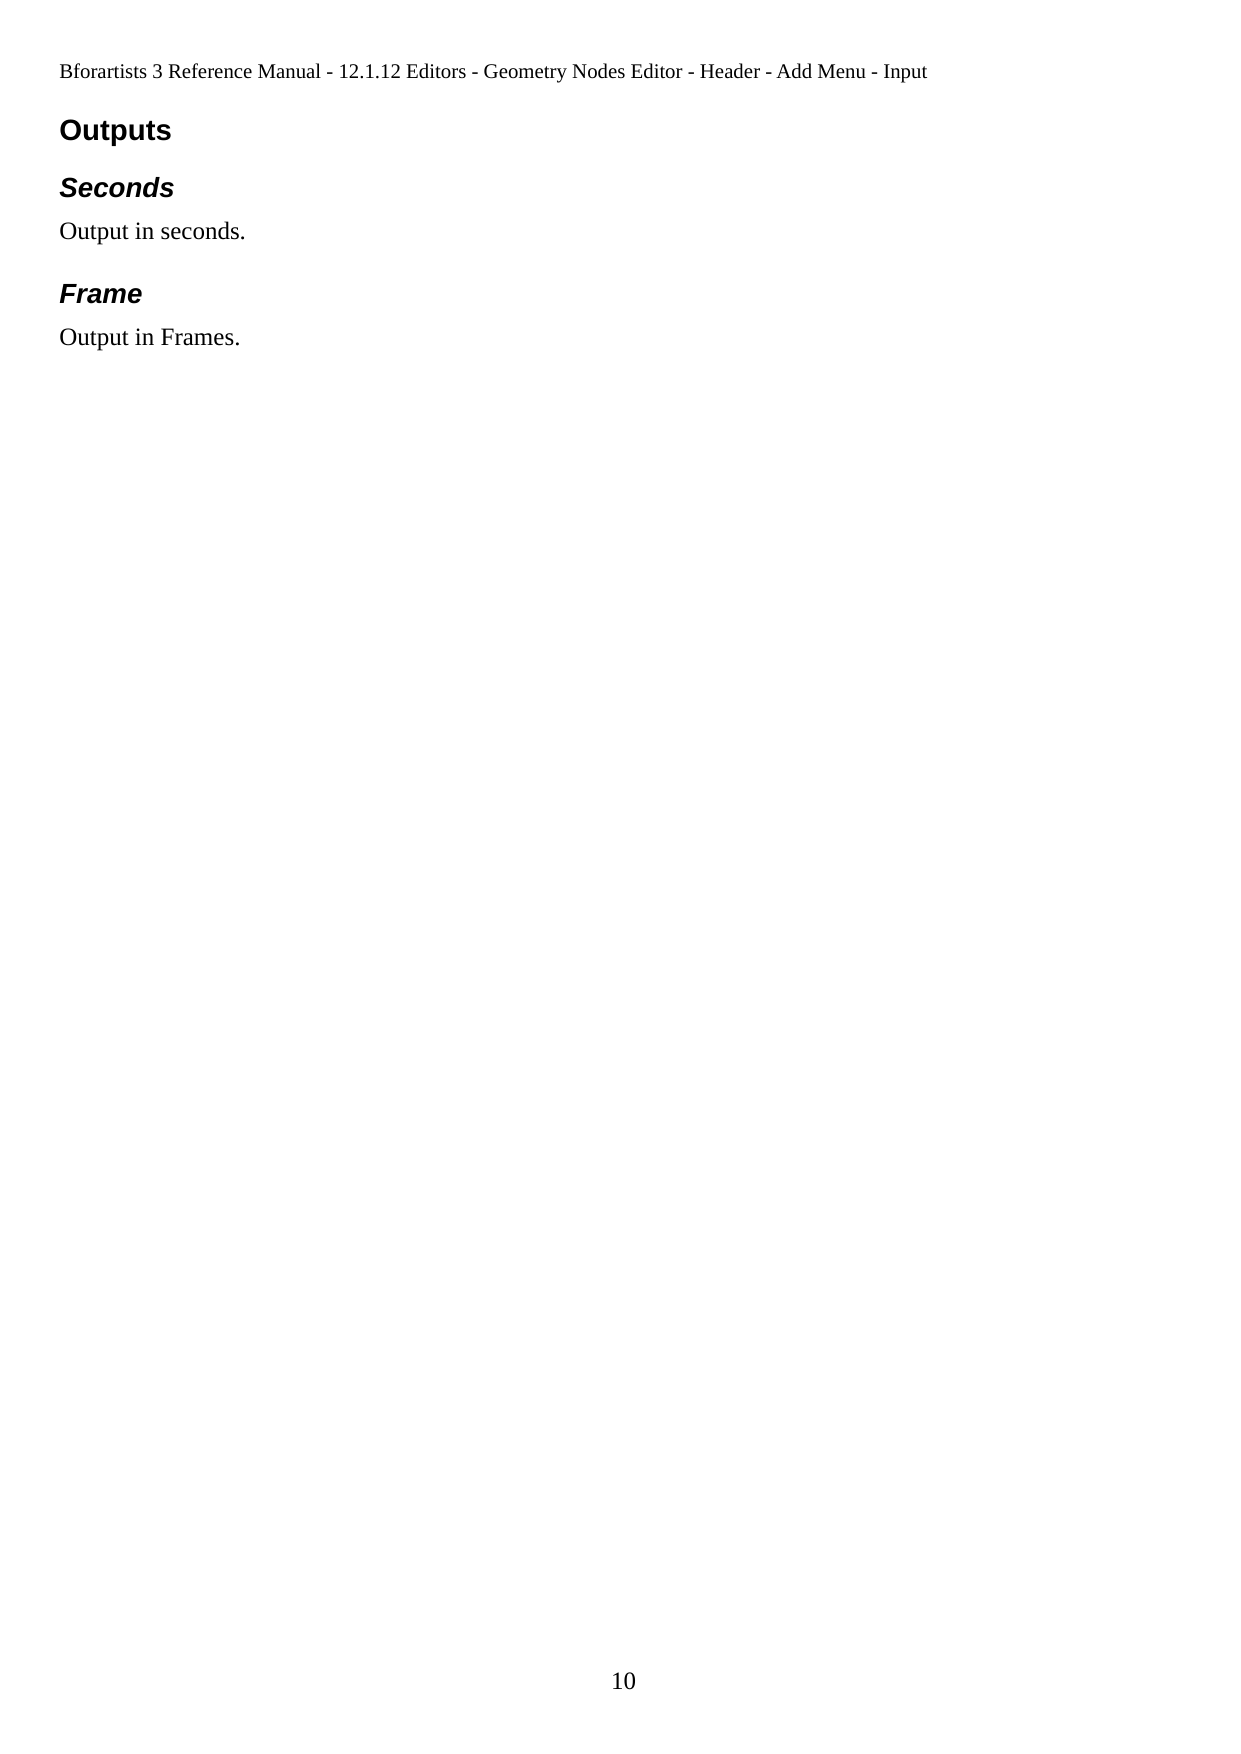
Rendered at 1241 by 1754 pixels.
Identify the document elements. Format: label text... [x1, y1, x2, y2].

subtitle Seconds [59, 171, 1181, 203]
text Output in Frames. [59, 322, 1181, 350]
subtitle Frame [59, 277, 1181, 309]
subtitle Outputs [59, 113, 1181, 146]
text Output in seconds. [59, 216, 1181, 244]
